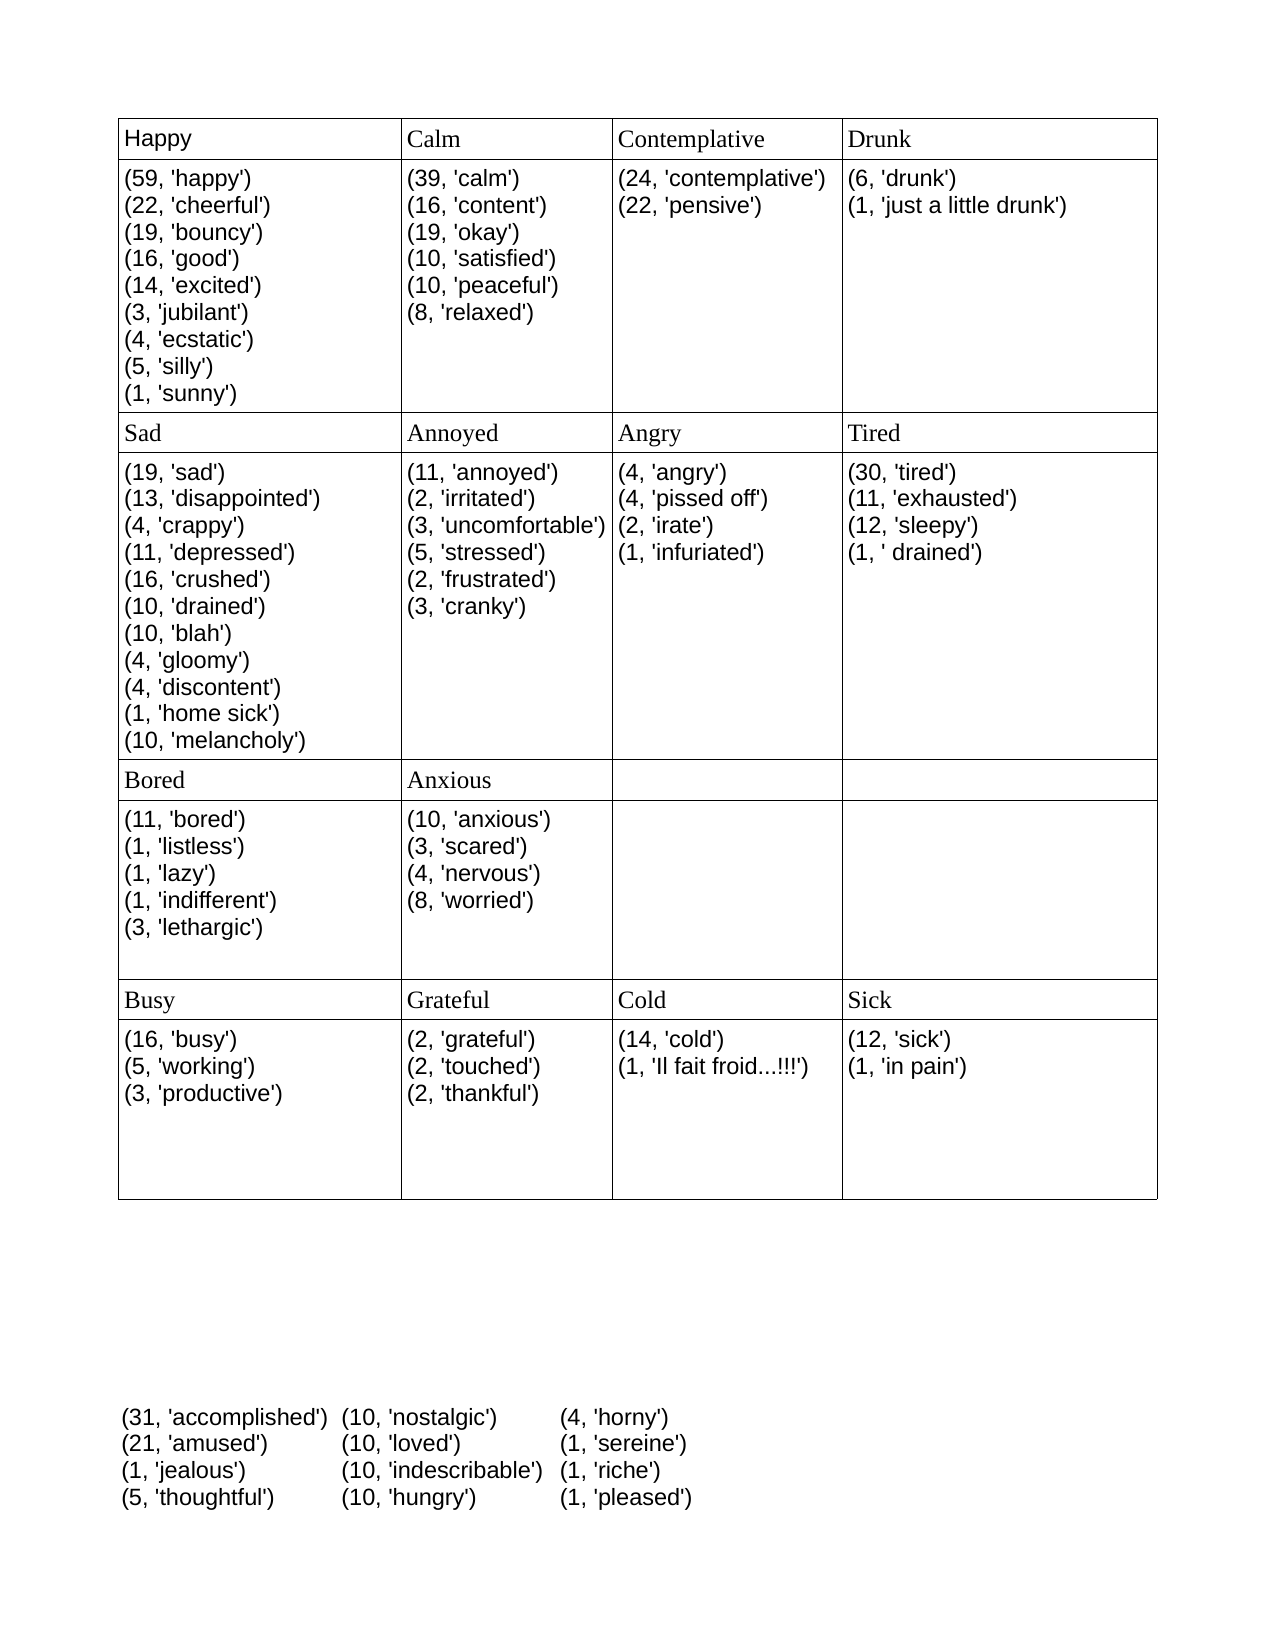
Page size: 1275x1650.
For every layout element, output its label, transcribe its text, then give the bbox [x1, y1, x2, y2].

table_cell Sick [843, 980, 1157, 1019]
table_cell Cold [613, 980, 842, 1019]
table_cell Busy [119, 980, 401, 1019]
table_cell Grateful [402, 980, 612, 1019]
table_cell (12, 'sick') (1, 'in pain') [843, 1020, 1157, 1199]
table_header Calm [402, 119, 612, 158]
table_cell (14, 'cold') (1, 'Il fait froid...!!!') [613, 1020, 842, 1199]
table_header (10, 'nostalgic') (10, 'loved') (10, 'indescribable') (10, 'hungry') [338, 1400, 557, 1513]
table_cell (16, 'busy') (5, 'working') (3, 'productive') [119, 1020, 401, 1199]
table_cell [843, 801, 1157, 979]
table_cell [843, 760, 1157, 800]
table_header (4, 'horny') (1, 'sereine') (1, 'riche') (1, 'pleased') [557, 1400, 868, 1513]
table_cell (10, 'anxious') (3, 'scared') (4, 'nervous') (8, 'worried') [402, 801, 612, 979]
table_cell (11, 'annoyed') (2, 'irritated') (3, 'uncomfortable') (5, 'stressed') (2, 'frustrated') (3, 'cranky') [402, 453, 612, 759]
table_cell Sad [119, 413, 401, 452]
table_cell (59, 'happy') (22, 'cheerful') (19, 'bouncy') (16, 'good') (14, 'excited') (3, 'jubilant') (4, 'ecstatic') (5, 'silly') (1, 'sunny') [119, 160, 401, 412]
table_header (31, 'accomplished') (21, 'amused') (1, 'jealous') (5, 'thoughtful') [118, 1400, 338, 1513]
table_cell (39, 'calm') (16, 'content') (19, 'okay') (10, 'satisfied') (10, 'peaceful') (8, 'relaxed') [402, 160, 612, 412]
table_cell Anxious [402, 760, 612, 800]
table_cell Angry [613, 413, 842, 452]
table_header Happy [119, 119, 401, 158]
table_cell (19, 'sad') (13, 'disappointed') (4, 'crappy') (11, 'depressed') (16, 'crushed') (10, 'drained') (10, 'blah') (4, 'gloomy') (4, 'discontent') (1, 'home sick') (10, 'melancholy') [119, 453, 401, 759]
table_cell Bored [119, 760, 401, 800]
table_cell (2, 'grateful') (2, 'touched') (2, 'thankful') [402, 1020, 612, 1199]
table_cell Tired [843, 413, 1157, 452]
table_header Contemplative [613, 119, 842, 158]
table_header Drunk [843, 119, 1157, 158]
table_cell (24, 'contemplative') (22, 'pensive') [613, 160, 842, 412]
table_cell (4, 'angry') (4, 'pissed off') (2, 'irate') (1, 'infuriated') [613, 453, 842, 759]
table_cell (6, 'drunk') (1, 'just a little drunk') [843, 160, 1157, 412]
table_cell [613, 801, 842, 979]
table_cell (30, 'tired') (11, 'exhausted') (12, 'sleepy') (1, ' drained') [843, 453, 1157, 759]
table_cell [613, 760, 842, 800]
table_cell Annoyed [402, 413, 612, 452]
table_cell (11, 'bored') (1, 'listless') (1, 'lazy') (1, 'indifferent') (3, 'lethargic') [119, 801, 401, 979]
